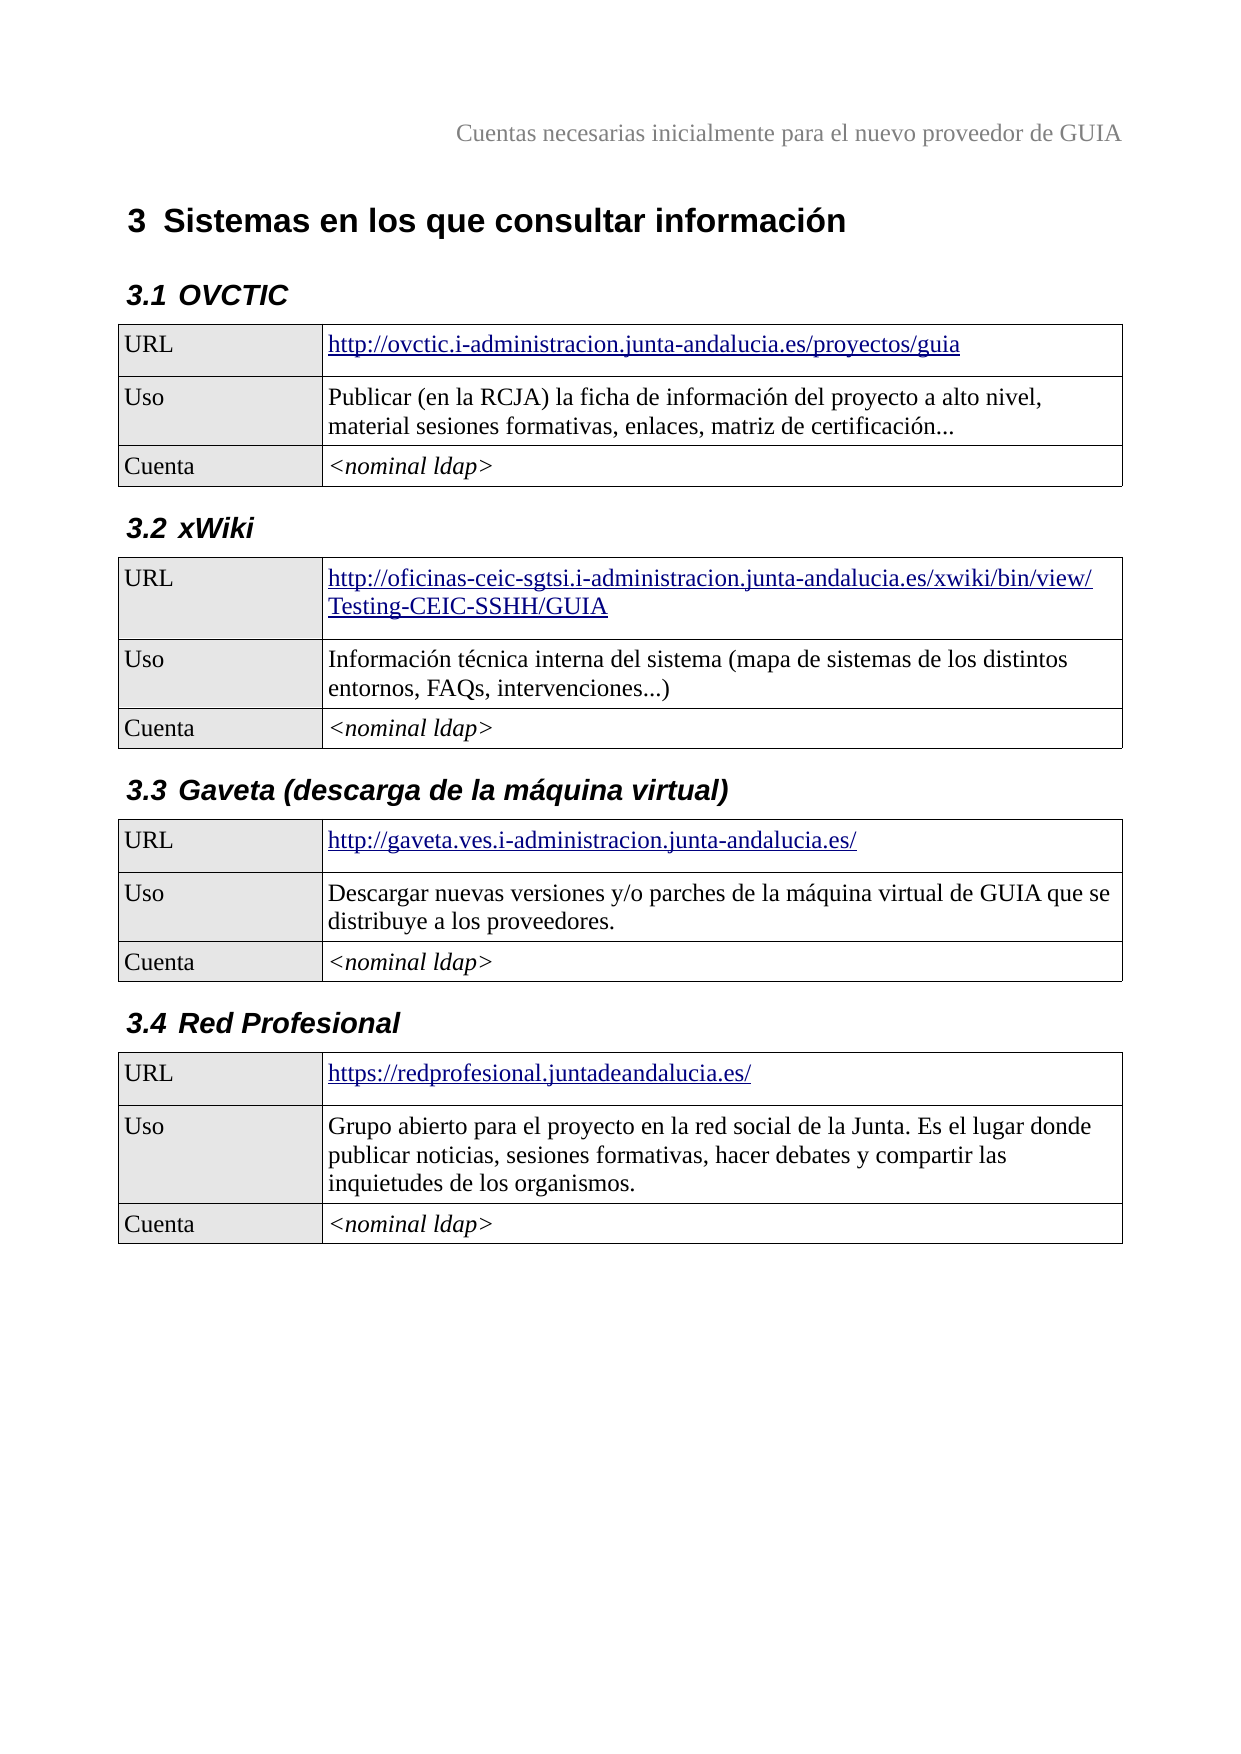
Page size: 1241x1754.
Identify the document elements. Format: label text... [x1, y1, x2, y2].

table_cell <nominal ldap> [323, 942, 1122, 981]
table_header https://redprofesional.juntadeandalucia.es/ [323, 1053, 1122, 1105]
subtitle xWiki [118, 511, 1122, 544]
table_cell <nominal ldap> [323, 1204, 1122, 1243]
table_cell Cuenta [119, 942, 322, 981]
subtitle Sistemas en los que consultar información [118, 201, 1122, 240]
table_cell <nominal ldap> [323, 446, 1122, 486]
table_cell <nominal ldap> [323, 709, 1122, 748]
table_header URL [119, 1053, 322, 1105]
subtitle Red Profesional [118, 1006, 1122, 1040]
table_cell Grupo abierto para el proyecto en la red social de la Junta. Es el lugar donde publicar noticias, sesiones formativas, hacer debates y compartir las inquietudes de los organismos. [323, 1106, 1122, 1203]
table_header http://ovctic.i-administracion.junta-andalucia.es/proyectos/guia [323, 325, 1122, 376]
table_header URL [119, 820, 322, 872]
table_header http://gaveta.ves.i-administracion.junta-andalucia.es/ [323, 820, 1122, 872]
table_cell Cuenta [119, 709, 322, 748]
table_cell Cuenta [119, 446, 322, 486]
subtitle Gaveta (descarga de la máquina virtual) [118, 773, 1122, 806]
table_cell Uso [119, 1106, 322, 1203]
table_cell Uso [119, 377, 322, 445]
table_cell Descargar nuevas versiones y/o parches de la máquina virtual de GUIA que se distribuye a los proveedores. [323, 873, 1122, 941]
table_cell Uso [119, 640, 322, 707]
subtitle OVCTIC [118, 277, 1122, 311]
table_header URL [119, 325, 322, 376]
table_cell Publicar (en la RCJA) la ficha de información del proyecto a alto nivel, material sesiones formativas, enlaces, matriz de certificación... [323, 377, 1122, 445]
table_cell Uso [119, 873, 322, 941]
table_header http://oficinas-ceic-sgtsi.i-administracion.junta-andalucia.es/xwiki/bin/view/Testing-CEIC-SSHH/GUIA [323, 558, 1122, 638]
table_cell Cuenta [119, 1204, 322, 1243]
table_cell Información técnica interna del sistema (mapa de sistemas de los distintos entornos, FAQs, intervenciones...) [323, 640, 1122, 707]
table_header URL [119, 558, 322, 638]
